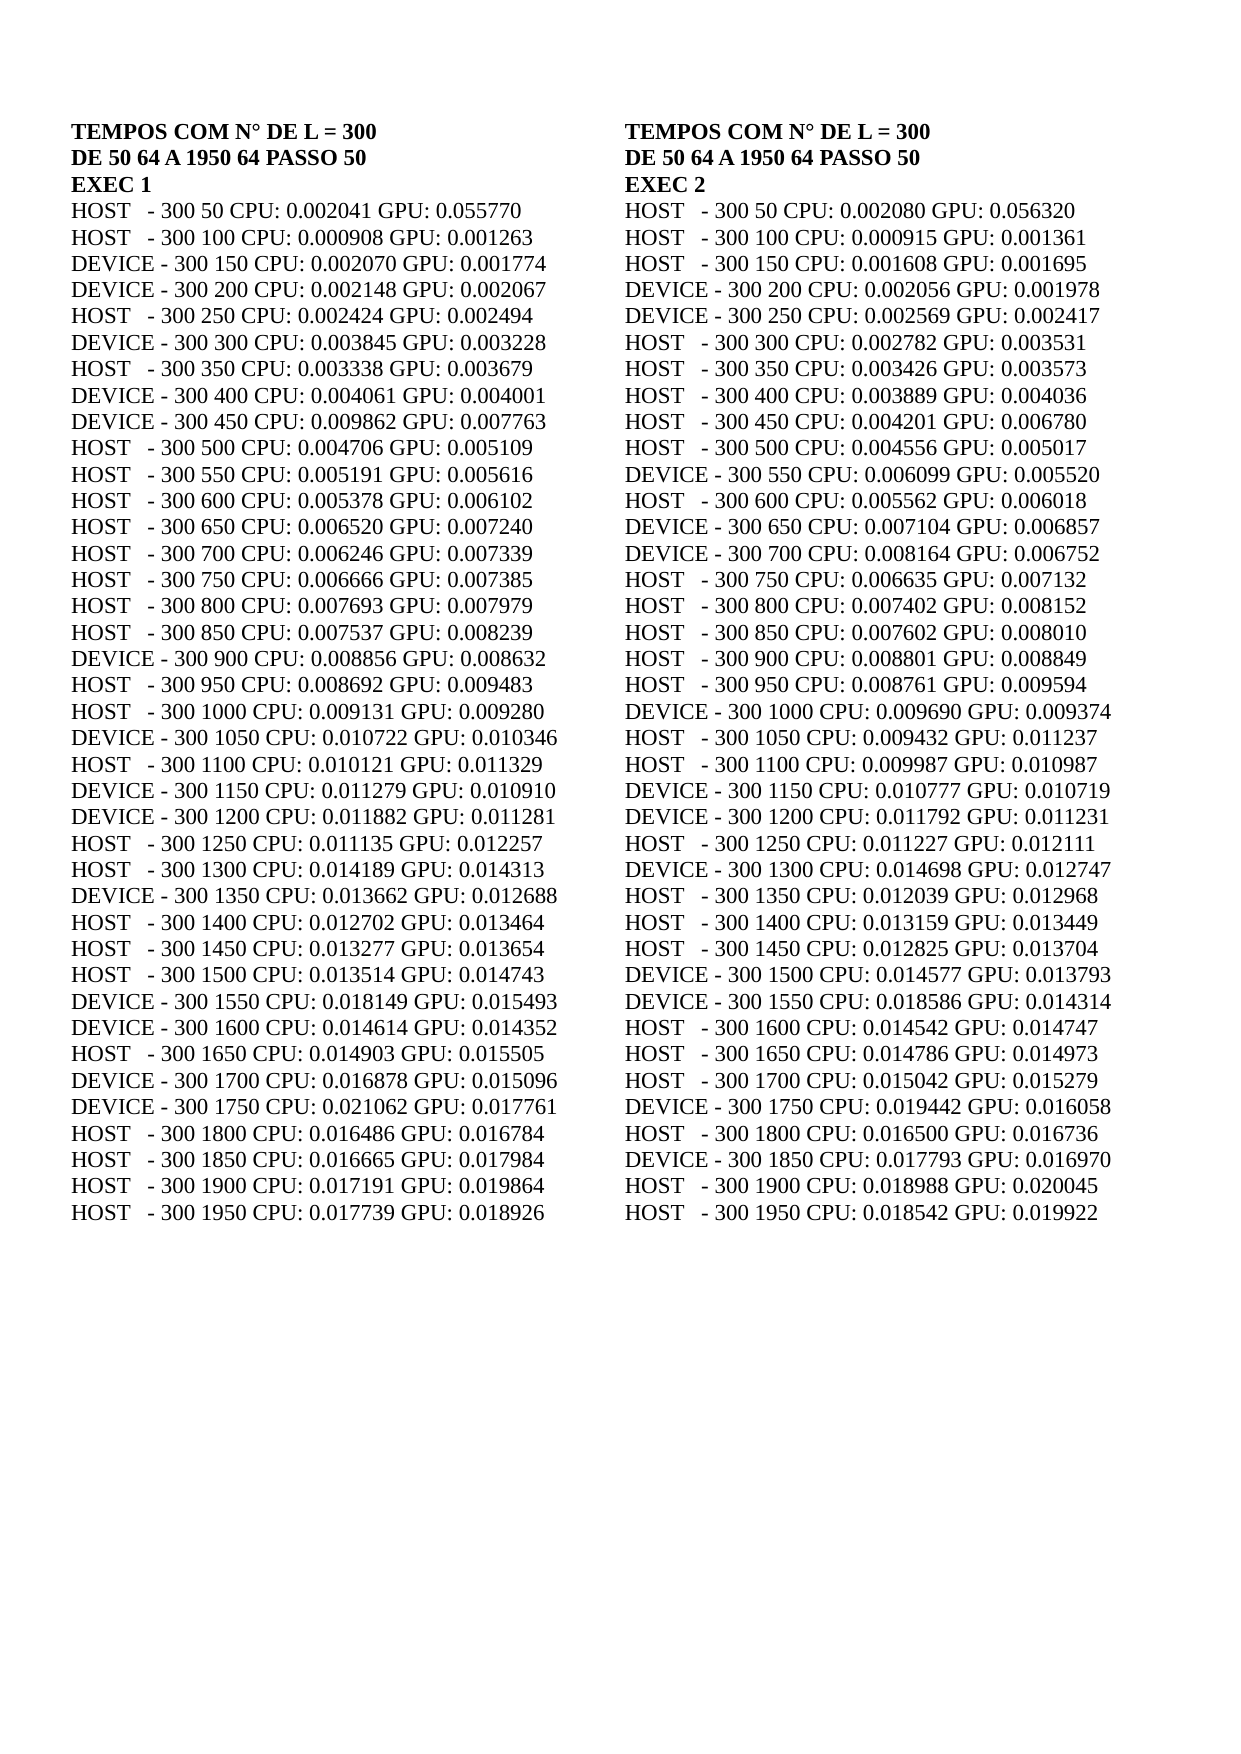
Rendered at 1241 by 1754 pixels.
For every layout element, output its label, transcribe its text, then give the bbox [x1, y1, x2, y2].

text HOST - 300 1900 CPU: 0.018988 GPU: 0.020045 [624, 1172, 1169, 1199]
text HOST - 300 250 CPU: 0.002424 GPU: 0.002494 [71, 303, 616, 329]
text HOST - 300 800 CPU: 0.007693 GPU: 0.007979 [71, 592, 616, 619]
text HOST - 300 1800 CPU: 0.016500 GPU: 0.016736 [624, 1119, 1169, 1146]
text HOST - 300 1000 CPU: 0.009131 GPU: 0.009280 [71, 698, 616, 724]
text DEVICE - 300 550 CPU: 0.006099 GPU: 0.005520 [624, 461, 1169, 487]
text HOST - 300 1900 CPU: 0.017191 GPU: 0.019864 [71, 1172, 616, 1199]
text HOST - 300 800 CPU: 0.007402 GPU: 0.008152 [624, 592, 1169, 619]
text HOST - 300 850 CPU: 0.007602 GPU: 0.008010 [624, 619, 1169, 645]
text HOST - 300 600 CPU: 0.005562 GPU: 0.006018 [624, 487, 1169, 513]
text HOST - 300 1800 CPU: 0.016486 GPU: 0.016784 [71, 1119, 616, 1146]
text HOST - 300 100 CPU: 0.000915 GPU: 0.001361 [624, 223, 1169, 250]
text HOST - 300 850 CPU: 0.007537 GPU: 0.008239 [71, 619, 616, 645]
text EXEC 1 [71, 171, 616, 197]
text HOST - 300 50 CPU: 0.002080 GPU: 0.056320 [624, 197, 1169, 223]
text HOST - 300 550 CPU: 0.005191 GPU: 0.005616 [71, 461, 616, 487]
text HOST - 300 1350 CPU: 0.012039 GPU: 0.012968 [624, 882, 1169, 909]
text HOST - 300 750 CPU: 0.006635 GPU: 0.007132 [624, 566, 1169, 592]
text DEVICE - 300 250 CPU: 0.002569 GPU: 0.002417 [624, 303, 1169, 329]
text HOST - 300 1450 CPU: 0.013277 GPU: 0.013654 [71, 935, 616, 961]
text TEMPOS COM N° DE L = 300 [624, 118, 1169, 144]
text HOST - 300 150 CPU: 0.001608 GPU: 0.001695 [624, 250, 1169, 276]
text DE 50 64 A 1950 64 PASSO 50 [624, 144, 1169, 171]
text HOST - 300 1650 CPU: 0.014903 GPU: 0.015505 [71, 1041, 616, 1067]
text HOST - 300 1100 CPU: 0.009987 GPU: 0.010987 [624, 751, 1169, 777]
text HOST - 300 1850 CPU: 0.016665 GPU: 0.017984 [71, 1146, 616, 1172]
text DEVICE - 300 1850 CPU: 0.017793 GPU: 0.016970 [624, 1146, 1169, 1172]
text DEVICE - 300 1350 CPU: 0.013662 GPU: 0.012688 [71, 882, 616, 909]
text DEVICE - 300 400 CPU: 0.004061 GPU: 0.004001 [71, 382, 616, 408]
text DE 50 64 A 1950 64 PASSO 50 [71, 144, 616, 171]
text DEVICE - 300 1500 CPU: 0.014577 GPU: 0.013793 [624, 961, 1169, 988]
text HOST - 300 50 CPU: 0.002041 GPU: 0.055770 [71, 197, 616, 223]
text HOST - 300 1700 CPU: 0.015042 GPU: 0.015279 [624, 1067, 1169, 1093]
text TEMPOS COM N° DE L = 300 [71, 118, 616, 144]
text DEVICE - 300 1600 CPU: 0.014614 GPU: 0.014352 [71, 1014, 616, 1041]
text HOST - 300 1400 CPU: 0.012702 GPU: 0.013464 [71, 909, 616, 935]
text HOST - 300 1450 CPU: 0.012825 GPU: 0.013704 [624, 935, 1169, 961]
text HOST - 300 400 CPU: 0.003889 GPU: 0.004036 [624, 382, 1169, 408]
text HOST - 300 1950 CPU: 0.017739 GPU: 0.018926 [71, 1199, 616, 1225]
text HOST - 300 500 CPU: 0.004706 GPU: 0.005109 [71, 434, 616, 461]
text HOST - 300 500 CPU: 0.004556 GPU: 0.005017 [624, 434, 1169, 461]
text HOST - 300 1950 CPU: 0.018542 GPU: 0.019922 [624, 1199, 1169, 1225]
text DEVICE - 300 1150 CPU: 0.010777 GPU: 0.010719 [624, 777, 1169, 803]
text HOST - 300 1400 CPU: 0.013159 GPU: 0.013449 [624, 909, 1169, 935]
text HOST - 300 100 CPU: 0.000908 GPU: 0.001263 [71, 223, 616, 250]
text DEVICE - 300 1200 CPU: 0.011882 GPU: 0.011281 [71, 803, 616, 830]
text DEVICE - 300 650 CPU: 0.007104 GPU: 0.006857 [624, 513, 1169, 540]
text DEVICE - 300 1750 CPU: 0.021062 GPU: 0.017761 [71, 1093, 616, 1119]
text DEVICE - 300 200 CPU: 0.002056 GPU: 0.001978 [624, 276, 1169, 303]
text HOST - 300 600 CPU: 0.005378 GPU: 0.006102 [71, 487, 616, 513]
text HOST - 300 900 CPU: 0.008801 GPU: 0.008849 [624, 645, 1169, 672]
text HOST - 300 1500 CPU: 0.013514 GPU: 0.014743 [71, 961, 616, 988]
text HOST - 300 950 CPU: 0.008761 GPU: 0.009594 [624, 672, 1169, 698]
text HOST - 300 1100 CPU: 0.010121 GPU: 0.011329 [71, 751, 616, 777]
text HOST - 300 1600 CPU: 0.014542 GPU: 0.014747 [624, 1014, 1169, 1041]
text HOST - 300 450 CPU: 0.004201 GPU: 0.006780 [624, 408, 1169, 434]
text HOST - 300 350 CPU: 0.003338 GPU: 0.003679 [71, 355, 616, 382]
text DEVICE - 300 1550 CPU: 0.018149 GPU: 0.015493 [71, 988, 616, 1014]
text DEVICE - 300 1300 CPU: 0.014698 GPU: 0.012747 [624, 856, 1169, 882]
text HOST - 300 1250 CPU: 0.011135 GPU: 0.012257 [71, 830, 616, 856]
text DEVICE - 300 300 CPU: 0.003845 GPU: 0.003228 [71, 329, 616, 355]
text DEVICE - 300 450 CPU: 0.009862 GPU: 0.007763 [71, 408, 616, 434]
text DEVICE - 300 150 CPU: 0.002070 GPU: 0.001774 [71, 250, 616, 276]
text HOST - 300 350 CPU: 0.003426 GPU: 0.003573 [624, 355, 1169, 382]
text DEVICE - 300 1000 CPU: 0.009690 GPU: 0.009374 [624, 698, 1169, 724]
text DEVICE - 300 1700 CPU: 0.016878 GPU: 0.015096 [71, 1067, 616, 1093]
text DEVICE - 300 1150 CPU: 0.011279 GPU: 0.010910 [71, 777, 616, 803]
text HOST - 300 1650 CPU: 0.014786 GPU: 0.014973 [624, 1041, 1169, 1067]
text DEVICE - 300 1550 CPU: 0.018586 GPU: 0.014314 [624, 988, 1169, 1014]
text DEVICE - 300 1200 CPU: 0.011792 GPU: 0.011231 [624, 803, 1169, 830]
text HOST - 300 1250 CPU: 0.011227 GPU: 0.012111 [624, 830, 1169, 856]
text HOST - 300 300 CPU: 0.002782 GPU: 0.003531 [624, 329, 1169, 355]
text DEVICE - 300 700 CPU: 0.008164 GPU: 0.006752 [624, 540, 1169, 566]
text HOST - 300 1300 CPU: 0.014189 GPU: 0.014313 [71, 856, 616, 882]
text EXEC 2 [624, 171, 1169, 197]
text DEVICE - 300 200 CPU: 0.002148 GPU: 0.002067 [71, 276, 616, 303]
text DEVICE - 300 1750 CPU: 0.019442 GPU: 0.016058 [624, 1093, 1169, 1119]
text HOST - 300 650 CPU: 0.006520 GPU: 0.007240 [71, 513, 616, 540]
text HOST - 300 750 CPU: 0.006666 GPU: 0.007385 [71, 566, 616, 592]
text HOST - 300 700 CPU: 0.006246 GPU: 0.007339 [71, 540, 616, 566]
text DEVICE - 300 900 CPU: 0.008856 GPU: 0.008632 [71, 645, 616, 672]
text HOST - 300 1050 CPU: 0.009432 GPU: 0.011237 [624, 724, 1169, 751]
text DEVICE - 300 1050 CPU: 0.010722 GPU: 0.010346 [71, 724, 616, 751]
text HOST - 300 950 CPU: 0.008692 GPU: 0.009483 [71, 672, 616, 698]
